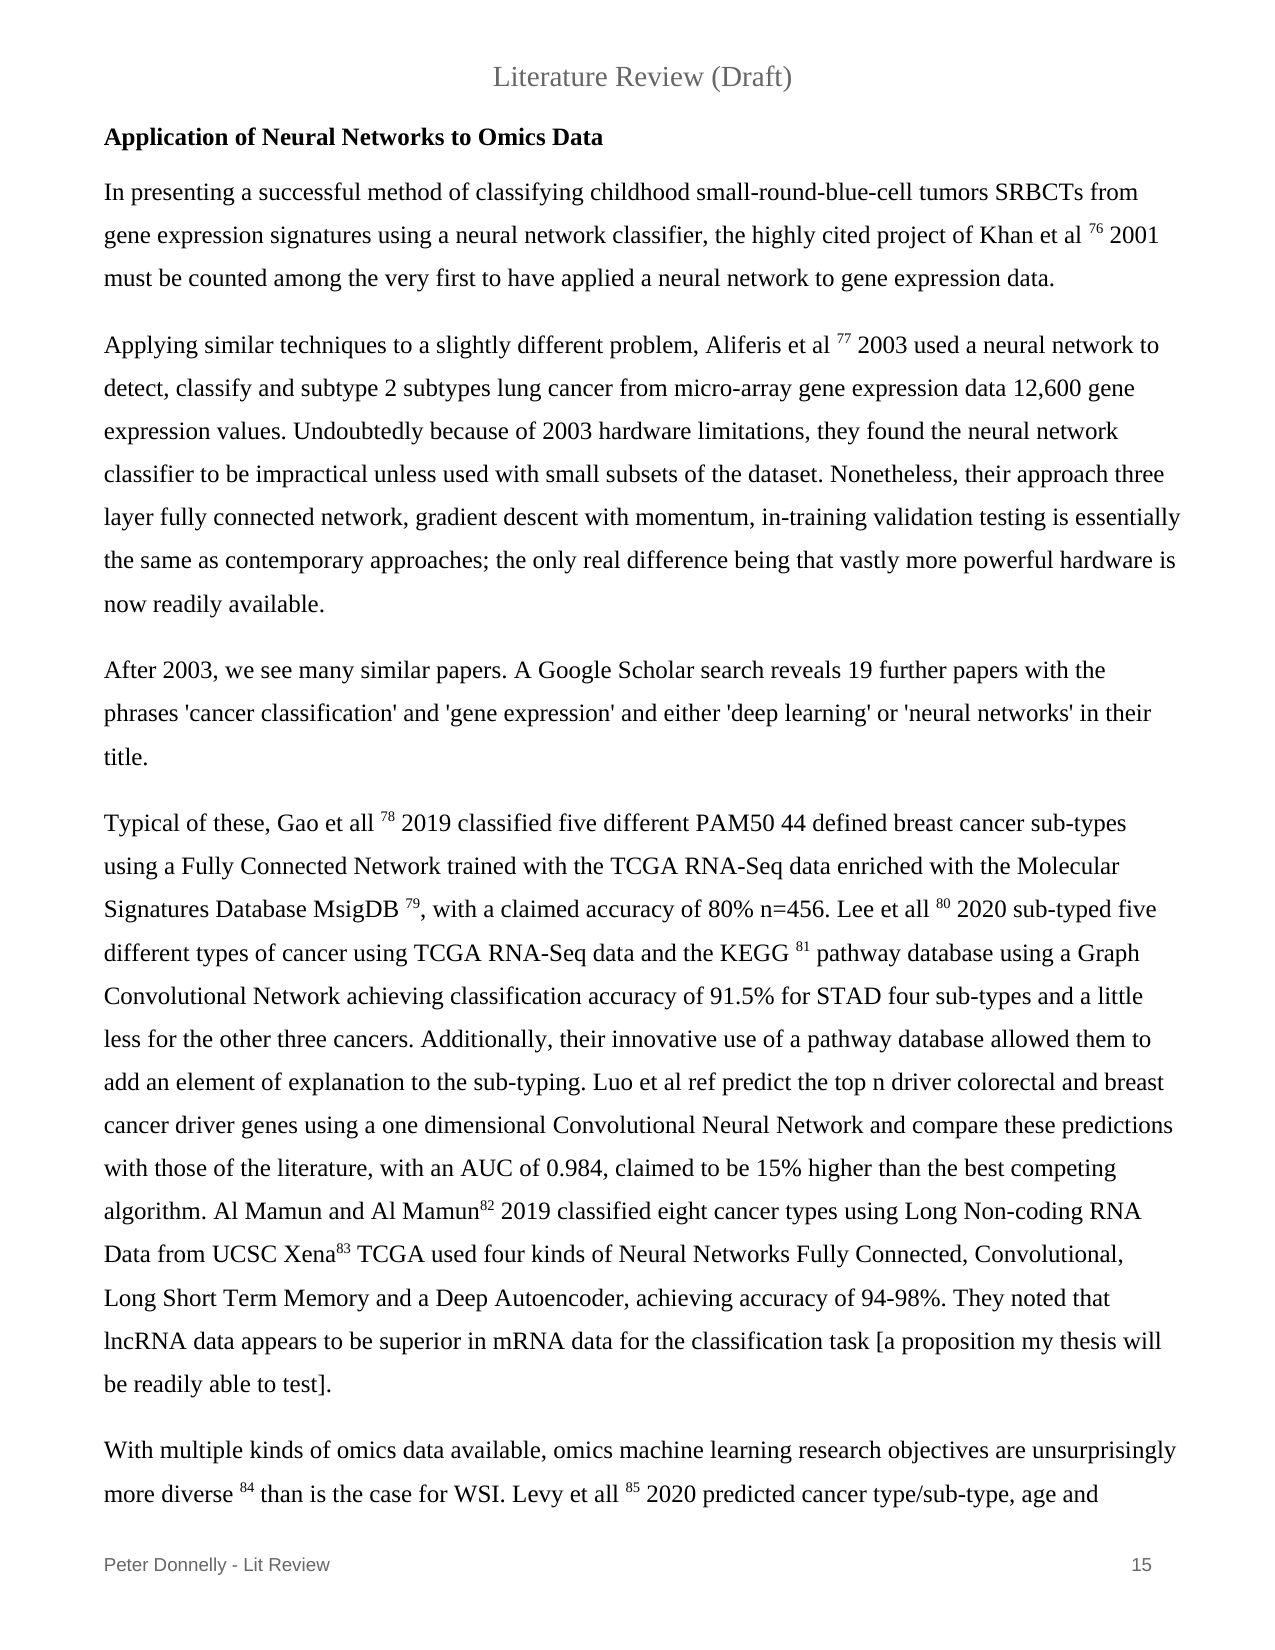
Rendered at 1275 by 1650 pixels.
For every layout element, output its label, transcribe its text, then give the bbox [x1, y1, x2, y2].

text With multiple kinds of omics data available, omics machine learning research objectives are unsurprisingly more diverse than is the case for WSI. Levy et all 2020 predicted cancer type/sub-type, age and [103, 1436, 1181, 1507]
text Typical of these, Gao et all 2019 classified five different PAM50 44 defined breast cancer sub-types using a Fully Connected Network trained with the TCGA RNA-Seq data enriched with the Molecular Signatures Database MsigDB , with a claimed accuracy of 80% n=456. Lee et all 2020 sub-typed five different types of cancer using TCGA RNA-Seq data and the KEGG pathway database using a Graph Convolutional Network achieving classification accuracy of 91.5% for STAD four sub-types and a little less for the other three cancers. Additionally, their innovative use of a pathway database allowed them to add an element of explanation to the sub-typing. Luo et al ref predict the top n driver colorectal and breast cancer driver genes using a one dimensional Convolutional Neural Network and compare these predictions with those of the literature, with an AUC of 0.984, claimed to be 15% higher than the best competing algorithm. Al Mamun and Al Mamun 2019 classified eight cancer types using Long Non-coding RNA Data from UCSC Xena TCGA used four kinds of Neural Networks Fully Connected, Convolutional, Long Short Term Memory and a Deep Autoencoder, achieving accuracy of 94-98%. They noted that lncRNA data appears to be superior in mRNA data for the classification task [a proposition my thesis will be readily able to test]. [103, 808, 1181, 1398]
text Applying similar techniques to a slightly different problem, Aliferis et al 2003 used a neural network to detect, classify and subtype 2 subtypes lung cancer from micro-array gene expression data 12,600 gene expression values. Undoubtedly because of 2003 hardware limitations, they found the neural network classifier to be impractical unless used with small subsets of the dataset. Nonetheless, their approach three layer fully connected network, gradient descent with momentum, in-training validation testing is essentially the same as contemporary approaches; the only real difference being that vastly more powerful hardware is now readily available. [103, 330, 1181, 617]
text In presenting a successful method of classifying childhood small-round-blue-cell tumors SRBCTs from gene expression signatures using a neural network classifier, the highly cited project of Khan et al 2001 must be counted among the very first to have applied a neural network to gene expression data. [103, 177, 1181, 292]
subtitle Application of Neural Networks to Omics Data [103, 122, 1181, 151]
text After 2003, we see many similar papers. A Google Scholar search reveals 19 further papers with the phrases 'cancer classification' and 'gene expression' and either 'deep learning' or 'neural networks' in their title. [103, 655, 1181, 770]
